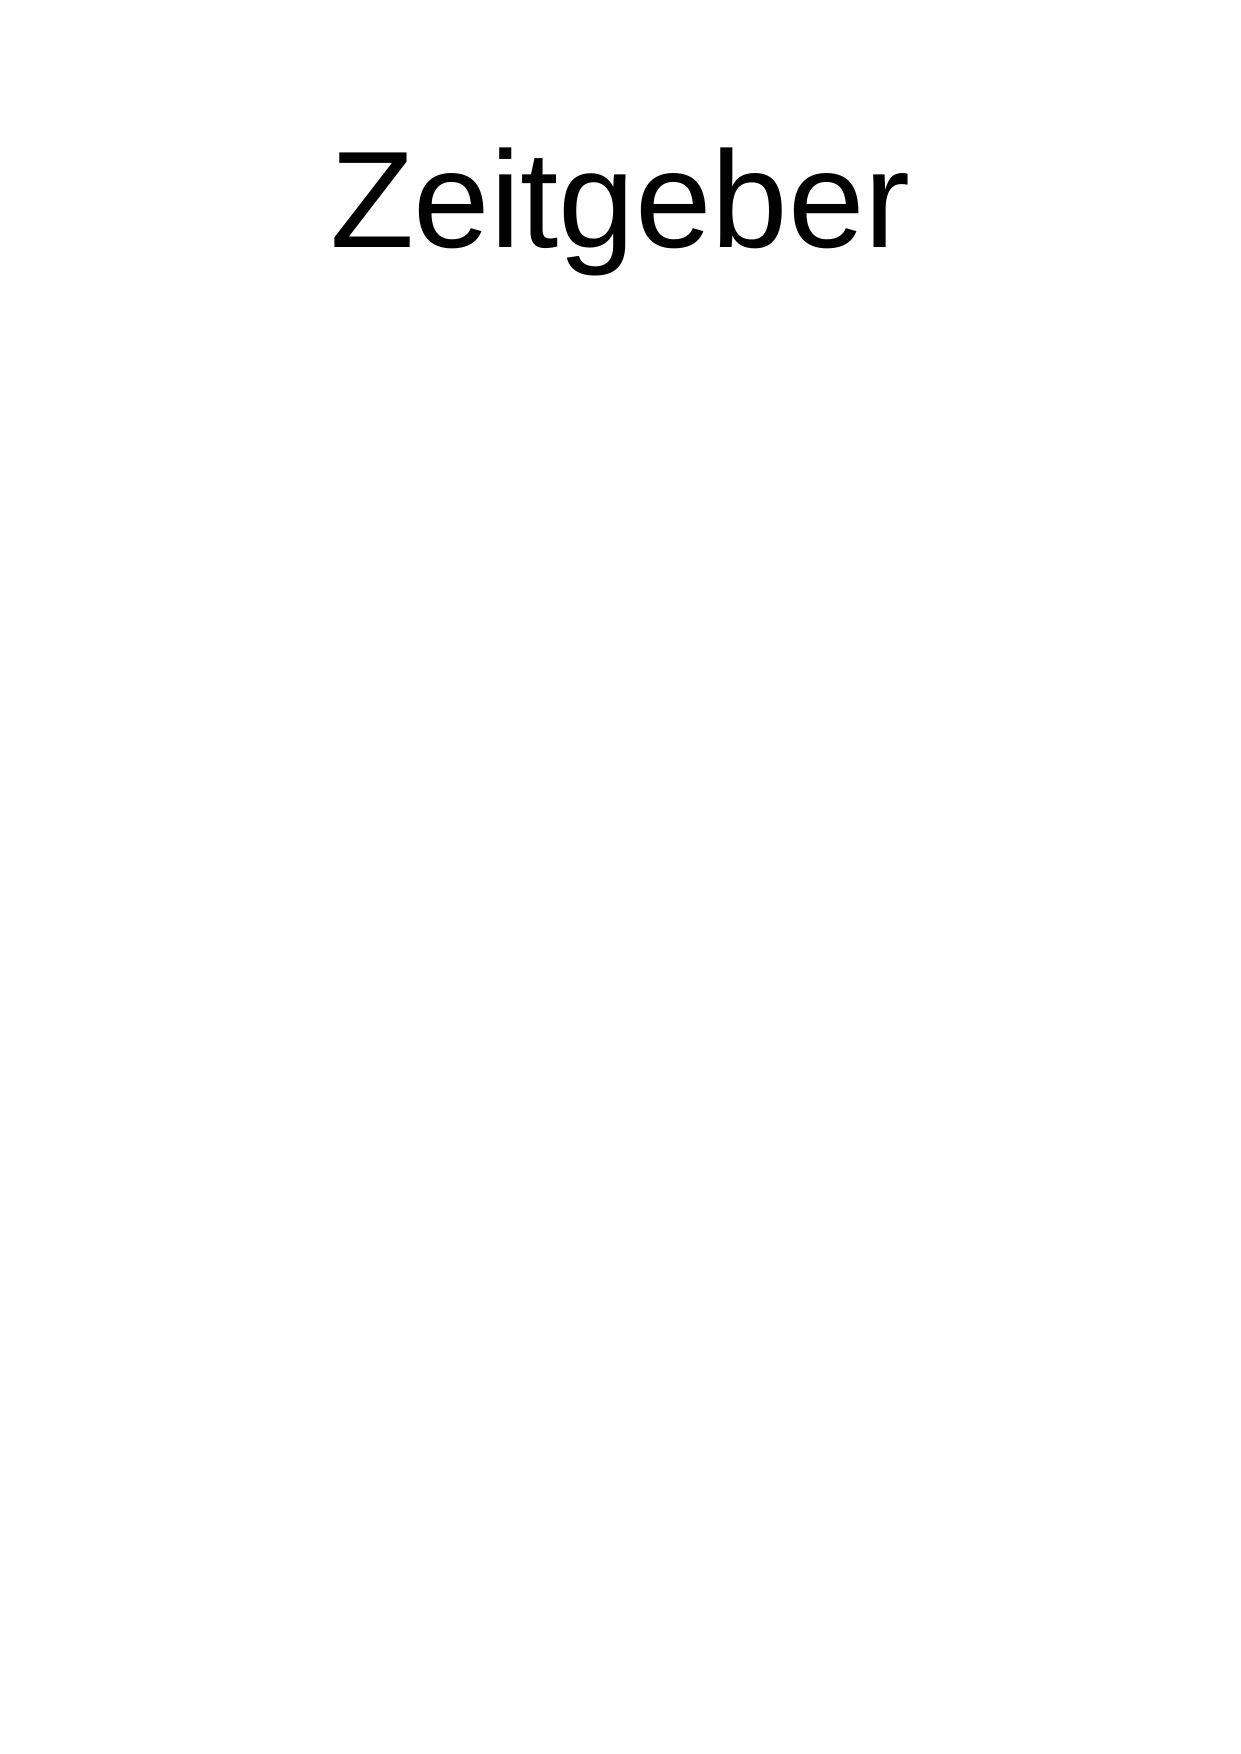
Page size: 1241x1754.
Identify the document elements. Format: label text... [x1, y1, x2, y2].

text Zeitgeber [118, 118, 1122, 276]
